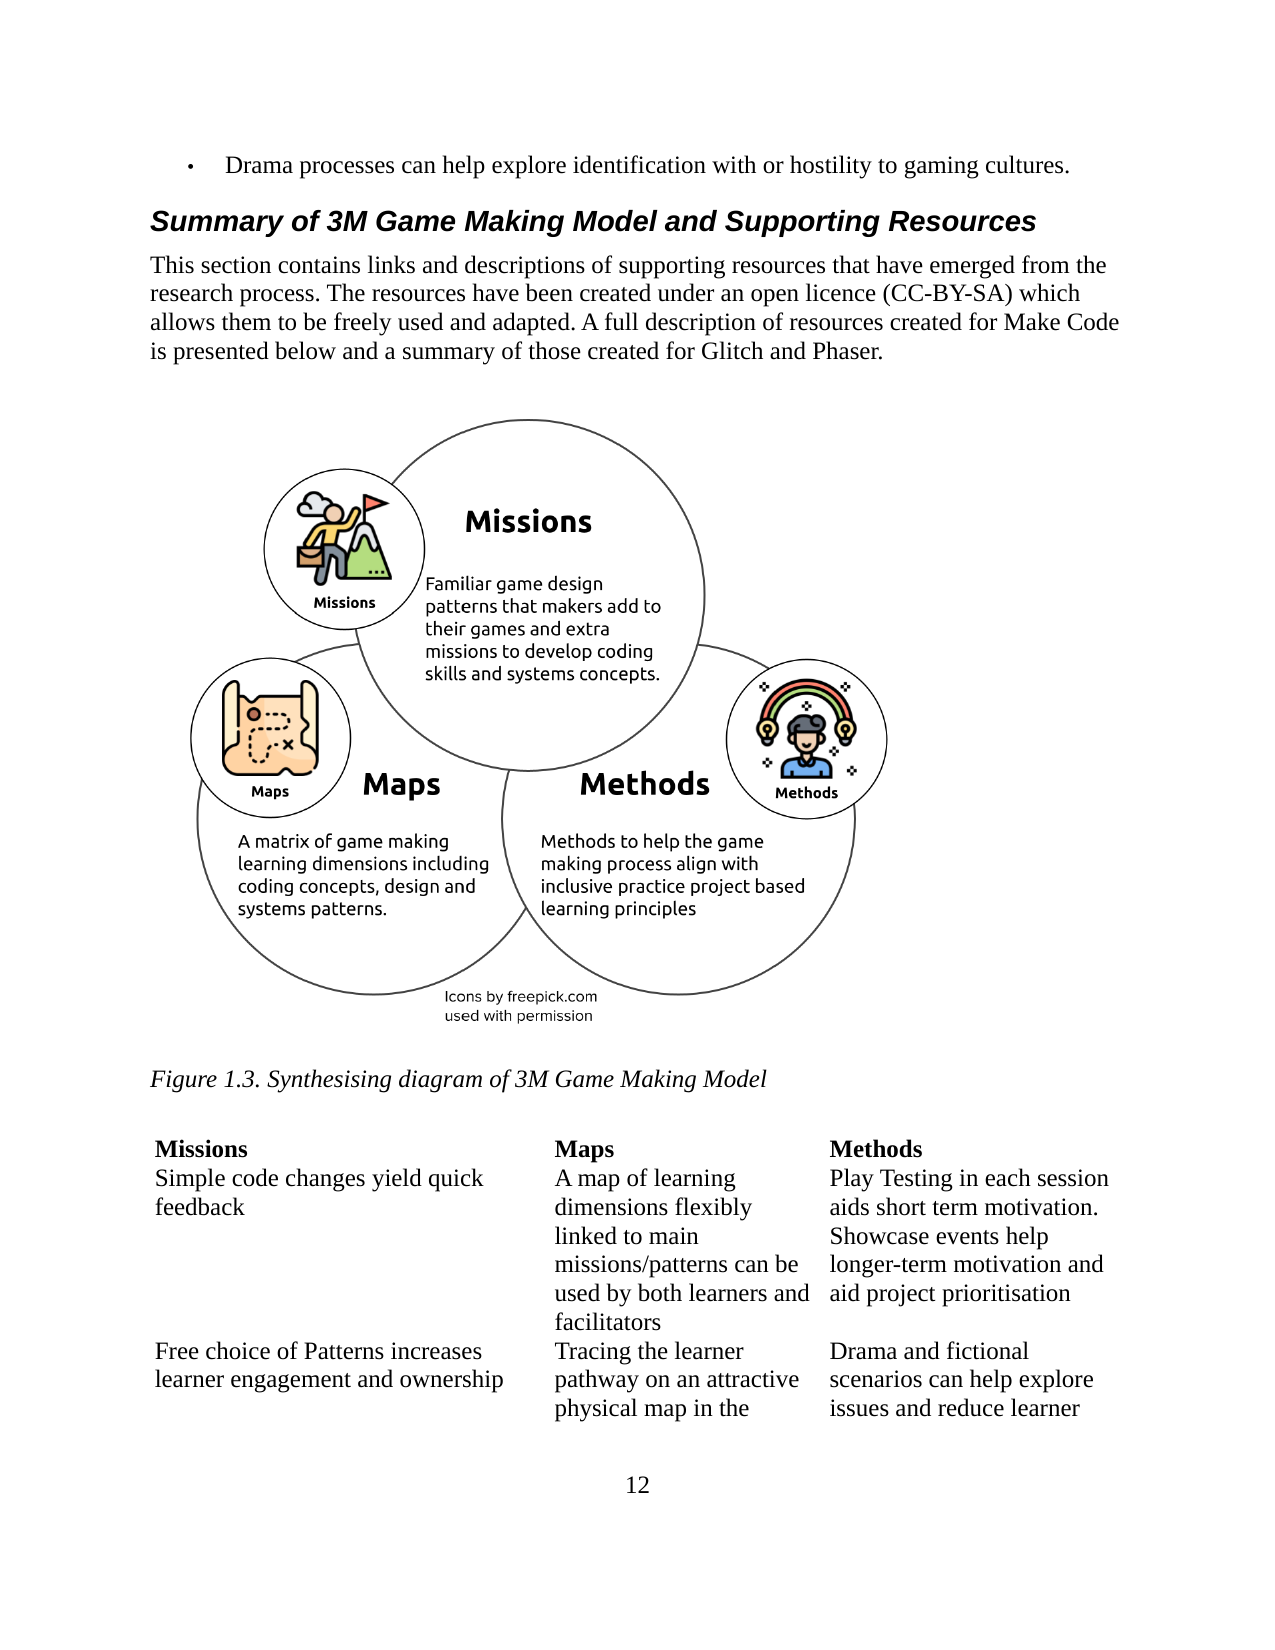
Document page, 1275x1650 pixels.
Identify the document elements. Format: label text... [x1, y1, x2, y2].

table_cell Simple code changes yield quick feedback [150, 1163, 550, 1336]
subtitle Summary of 3M Game Making Model and Supporting Resources [150, 204, 1125, 237]
list Drama processes can help explore identification with or hostility to gaming cultures. [187, 150, 1125, 179]
table_header Methods [825, 1135, 1125, 1163]
table_cell Drama and fictional scenarios can help explore issues and reduce learner [825, 1336, 1125, 1422]
text This section contains links and descriptions of supporting resources that have emerged from the research process. The resources have been created under an open licence (CC-BY-SA) which allows them to be freely used and adapted. A full description of resources created for Make Code is presented below and a summary of those created for Glitch and Phaser. [150, 250, 1125, 393]
table_cell Tracing the learner pathway on an attractive physical map in the [550, 1336, 825, 1422]
table_cell A map of learning dimensions flexibly linked to main missions/patterns can be used by both learners and facilitators [550, 1163, 825, 1336]
table_header Missions [150, 1135, 550, 1163]
table_cell Play Testing in each session aids short term motivation. Showcase events help longer-term motivation and aid project prioritisation [825, 1163, 1125, 1336]
table_header Maps [550, 1135, 825, 1163]
picture [150, 393, 930, 1052]
text Figure 1.3. Synthesising diagram of 3M Game Making Model [150, 1064, 1125, 1122]
table_cell Free choice of Patterns increases learner engagement and ownership [150, 1336, 550, 1422]
